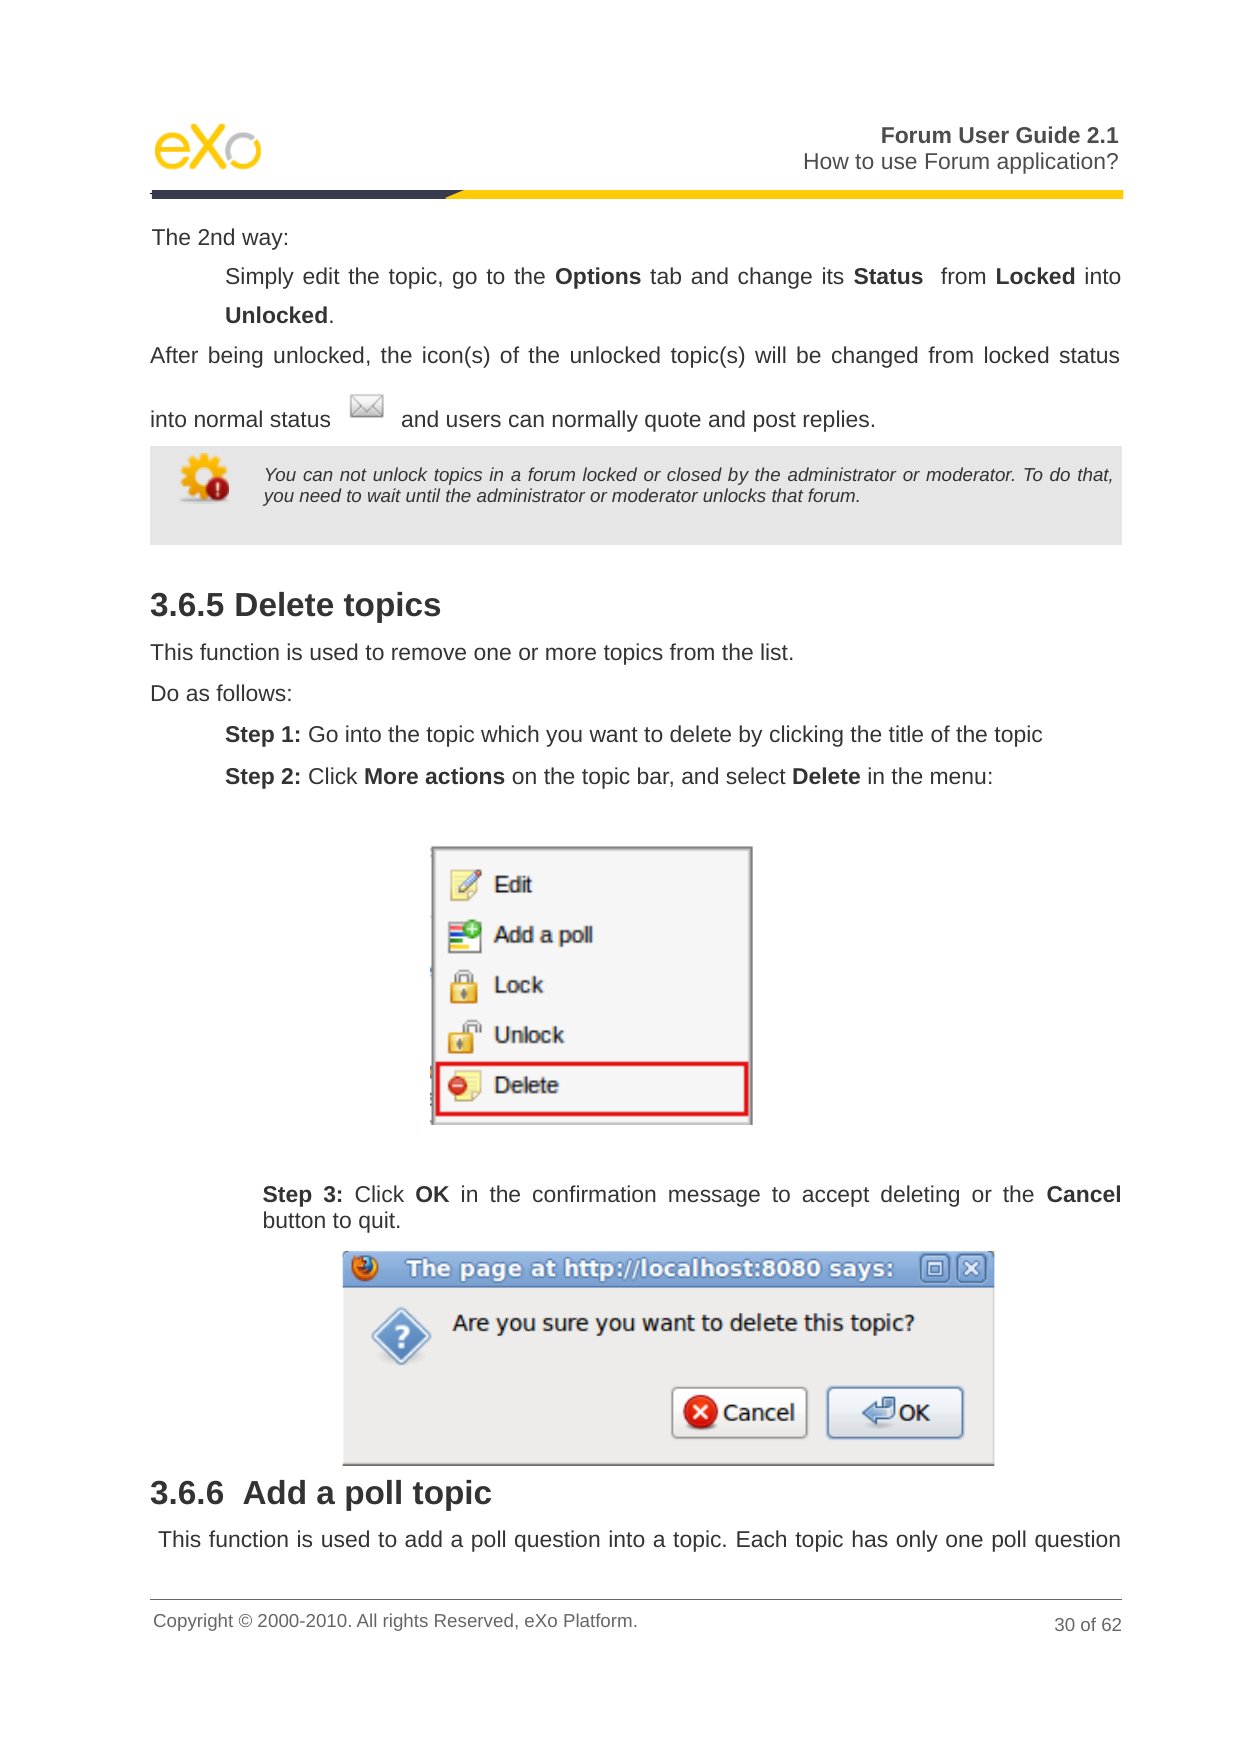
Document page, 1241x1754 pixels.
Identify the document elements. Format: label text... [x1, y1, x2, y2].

table_header [150, 446, 258, 545]
picture [151, 190, 1124, 199]
picture [430, 845, 753, 1125]
text After being unlocked, the icon(s) of the unlocked topic(s) will be changed from locked status into normal status and users can normally quote and post replies. [150, 342, 1122, 433]
text Do as follows: [150, 680, 1122, 706]
table_header You can not unlock topics in a forum locked or closed by the administrator or moderator. To do that, you need to wait until the administrator or moderator unlocks that forum. [258, 446, 1122, 545]
subtitle Add a poll topic [150, 1248, 1122, 1511]
list Step 3: Click OK in the confirmation message to accept deleting or the Cancel button to quit. [225, 1181, 1122, 1233]
picture [179, 453, 229, 504]
text This function is used to remove one or more topics from the list. [150, 639, 1122, 665]
list This function is used to add a poll question into a topic. Each topic has only one poll question [120, 1526, 1122, 1553]
picture [344, 388, 387, 421]
list The 2nd way: [114, 223, 1122, 250]
subtitle Delete topics [150, 585, 1122, 624]
picture [342, 1251, 995, 1466]
picture [155, 123, 262, 170]
list Simply edit the topic, go to the Options tab and change its Status from Locked into Unlocked. [187, 263, 1122, 329]
list Step 2: Click More actions on the topic bar, and select Delete in the menu: [187, 763, 1122, 789]
list Step 1: Go into the topic which you want to delete by clicking the title of the topic [187, 721, 1122, 748]
